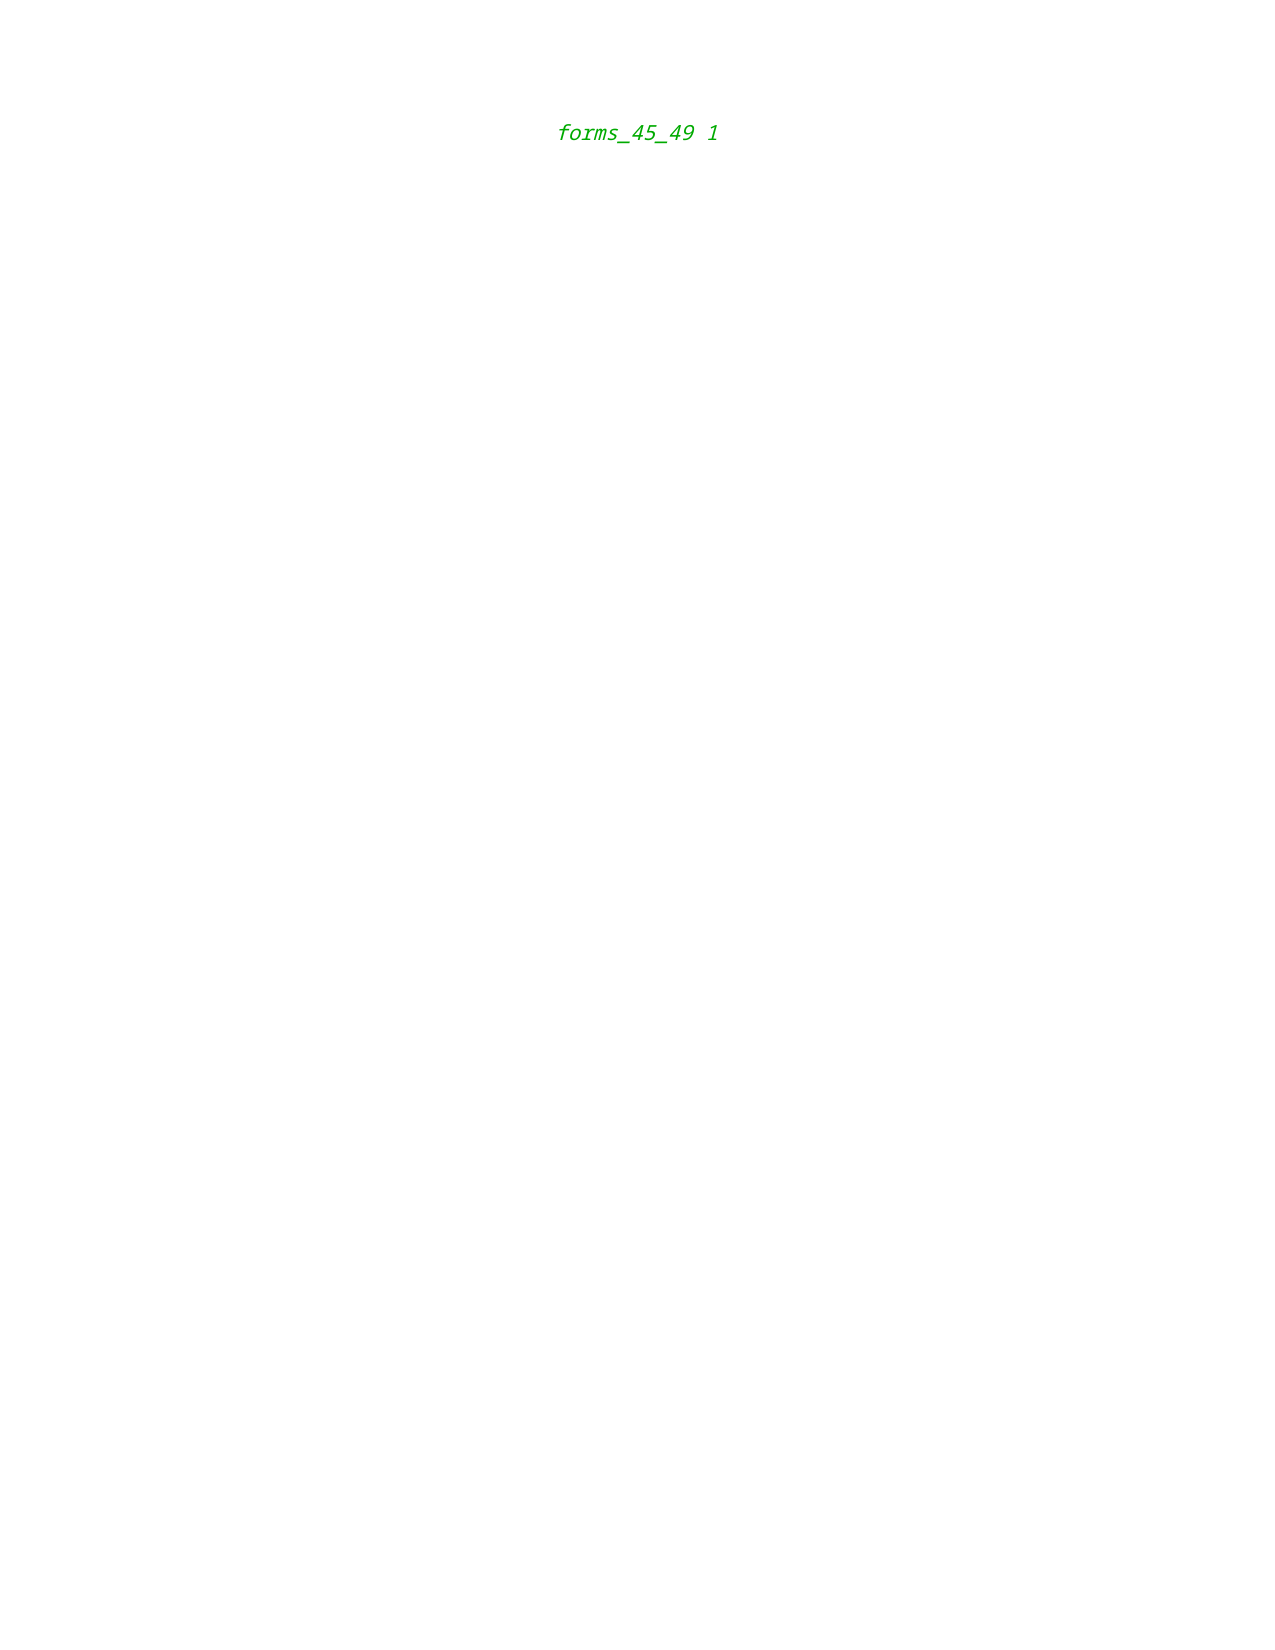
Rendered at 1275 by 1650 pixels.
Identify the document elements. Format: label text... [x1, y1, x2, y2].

text forms_45_49 1 [118, 118, 1157, 147]
